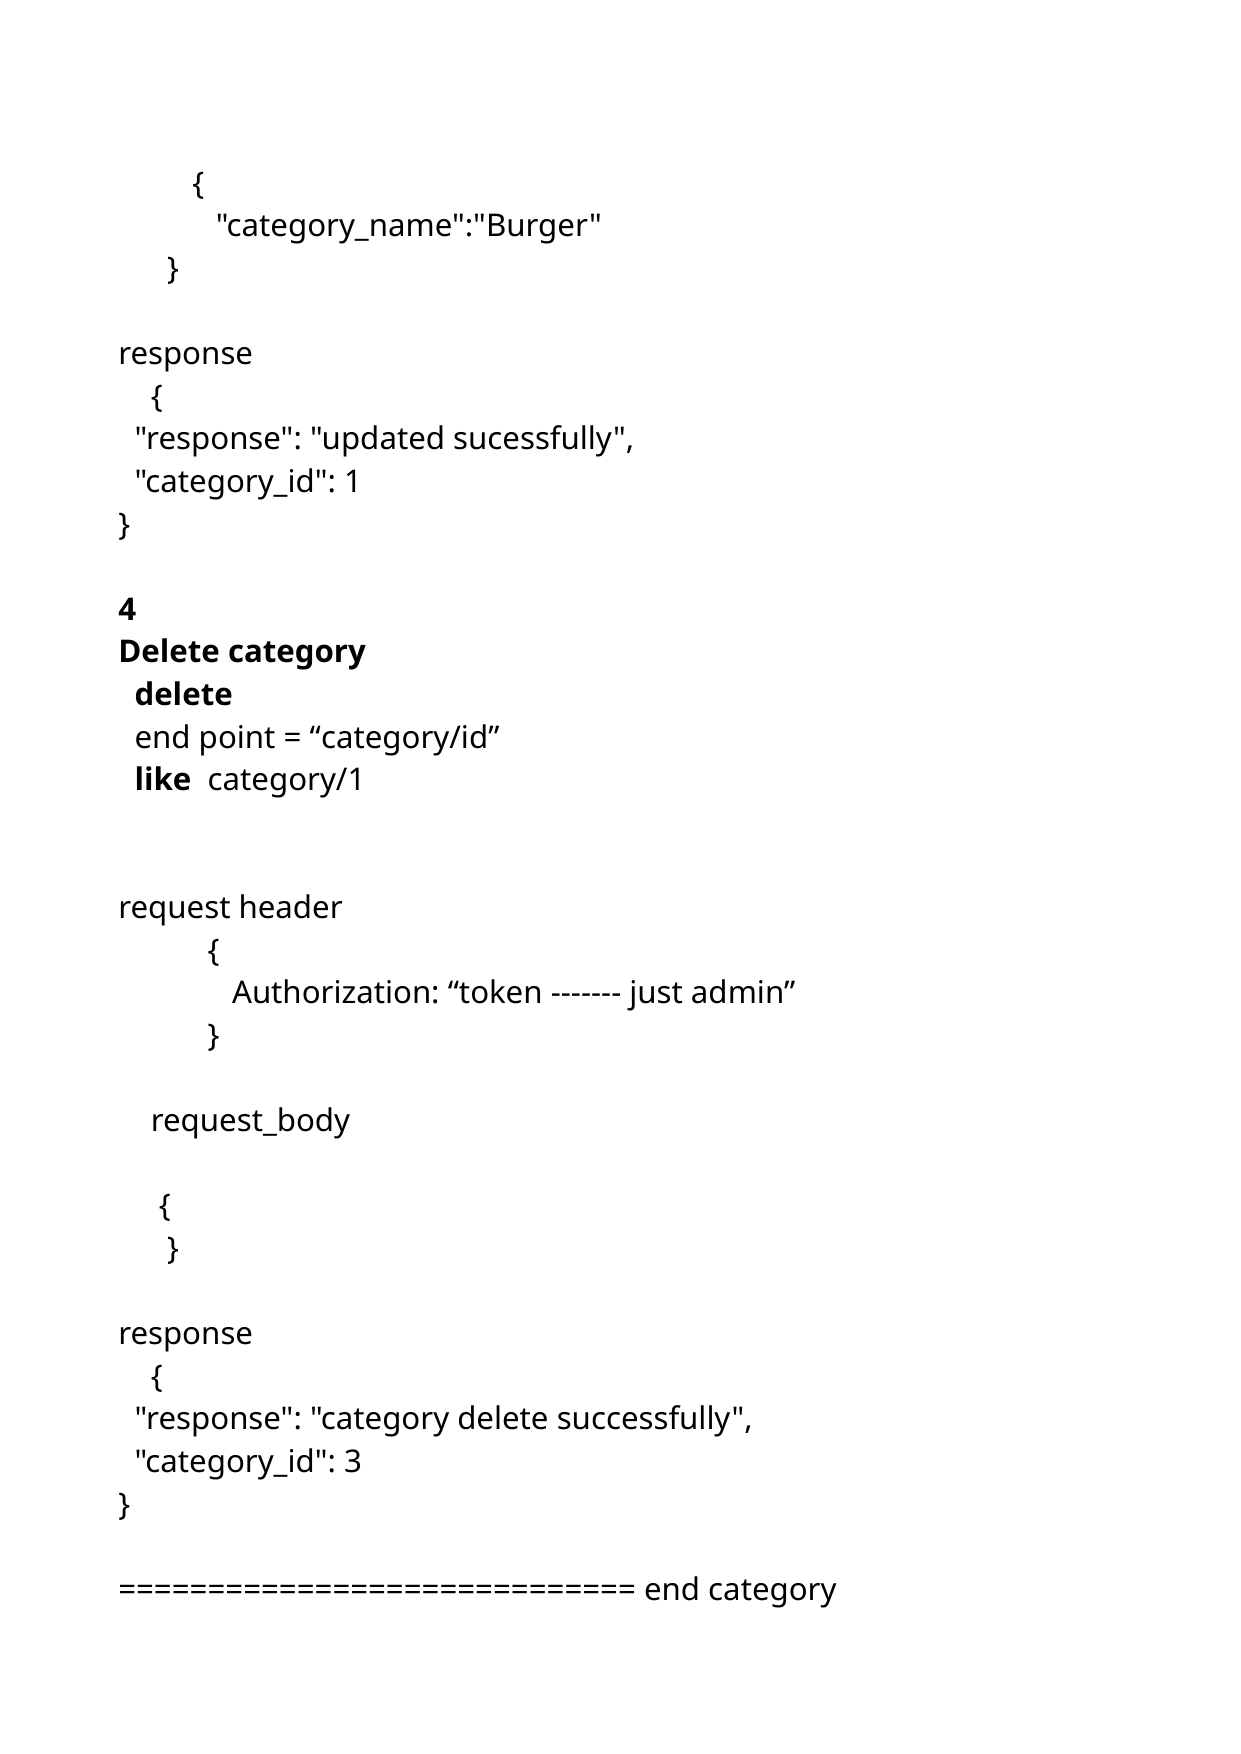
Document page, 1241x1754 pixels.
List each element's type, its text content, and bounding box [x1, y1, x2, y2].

text "response": "category delete successfully", [118, 1396, 1122, 1439]
text Delete category [118, 629, 1122, 672]
text "category_name":"Burger" [118, 203, 1122, 246]
text } [118, 246, 1122, 288]
text } [118, 1013, 1122, 1055]
text { [118, 1183, 1122, 1226]
text delete [118, 672, 1122, 714]
text like category/1 [118, 757, 1122, 800]
text request_body [118, 1098, 1122, 1141]
text response [118, 331, 1122, 374]
text } [118, 1226, 1122, 1268]
text end point = “category/id” [118, 714, 1122, 757]
text ============================= end category [118, 1567, 1122, 1609]
text "response": "updated sucessfully", [118, 416, 1122, 459]
text Authorization: “token ------- just admin” [118, 970, 1122, 1013]
text } [118, 502, 1122, 544]
text { [118, 374, 1122, 416]
text { [118, 928, 1122, 970]
text request header [118, 885, 1122, 928]
text 4 [118, 587, 1122, 629]
text { [118, 161, 1122, 203]
text "category_id": 3 [118, 1439, 1122, 1481]
text { [118, 1354, 1122, 1396]
text response [118, 1311, 1122, 1354]
text } [118, 1481, 1122, 1524]
text "category_id": 1 [118, 459, 1122, 502]
